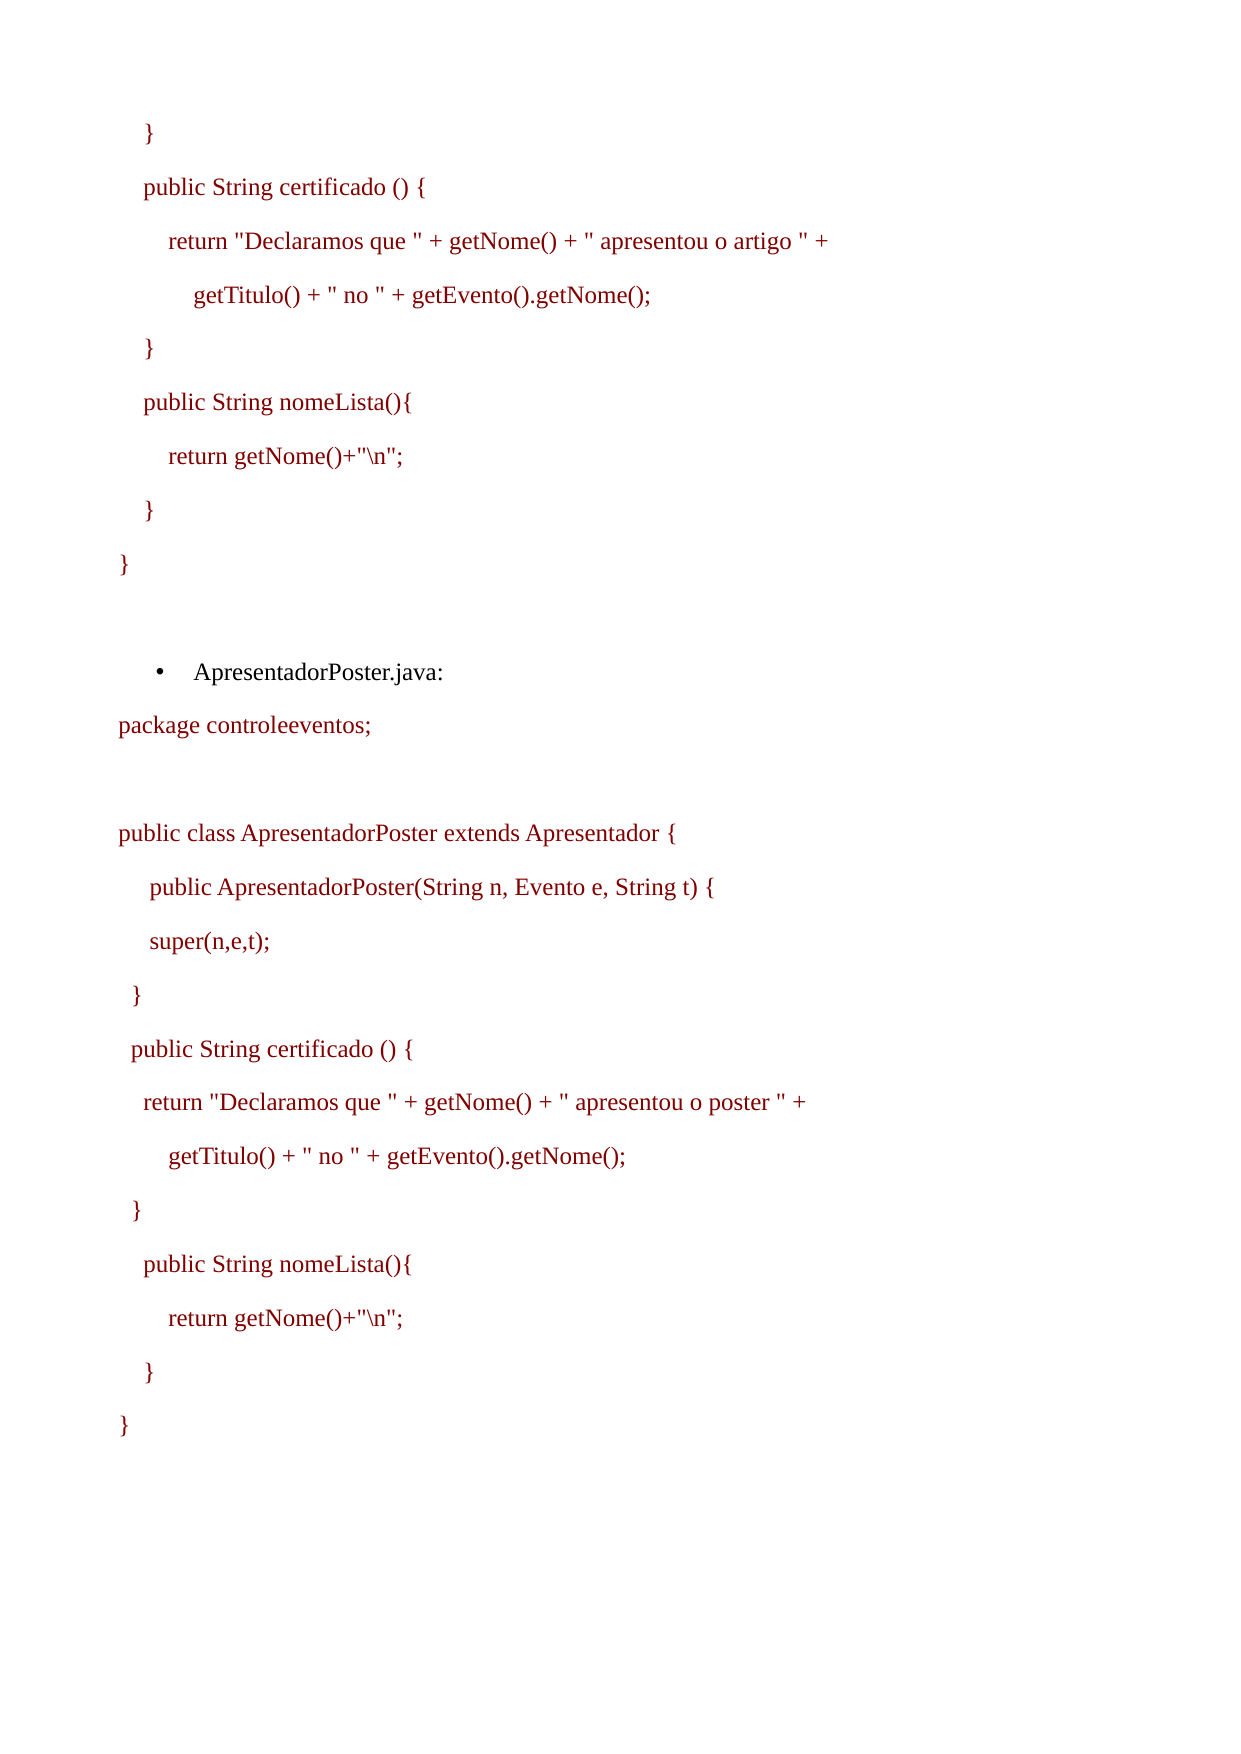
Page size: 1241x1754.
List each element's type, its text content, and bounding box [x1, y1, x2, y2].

text } [118, 495, 1122, 524]
text public ApresentadorPoster(String n, Evento e, String t) { [118, 872, 1122, 901]
text } [118, 333, 1122, 362]
text public String certificado () { [118, 1034, 1122, 1062]
text getTitulo() + " no " + getEvento().getNome(); [118, 280, 1122, 308]
list ApresentadorPoster.java: [156, 657, 1122, 685]
text super(n,e,t); [118, 926, 1122, 955]
text } [118, 1357, 1122, 1386]
text } [118, 549, 1122, 578]
text } [118, 980, 1122, 1008]
text return "Declaramos que " + getNome() + " apresentou o poster " + [118, 1087, 1122, 1116]
text public class ApresentadorPoster extends Apresentador { [118, 818, 1122, 847]
text return "Declaramos que " + getNome() + " apresentou o artigo " + [118, 226, 1122, 254]
text return getNome()+"\n"; [118, 441, 1122, 470]
text public String certificado () { [118, 172, 1122, 201]
text getTitulo() + " no " + getEvento().getNome(); [118, 1141, 1122, 1170]
text } [118, 118, 1122, 147]
text public String nomeLista(){ [118, 387, 1122, 416]
text } [118, 1411, 1122, 1439]
text package controleeventos; [118, 711, 1122, 739]
text return getNome()+"\n"; [118, 1303, 1122, 1332]
text public String nomeLista(){ [118, 1249, 1122, 1278]
text } [118, 1195, 1122, 1224]
